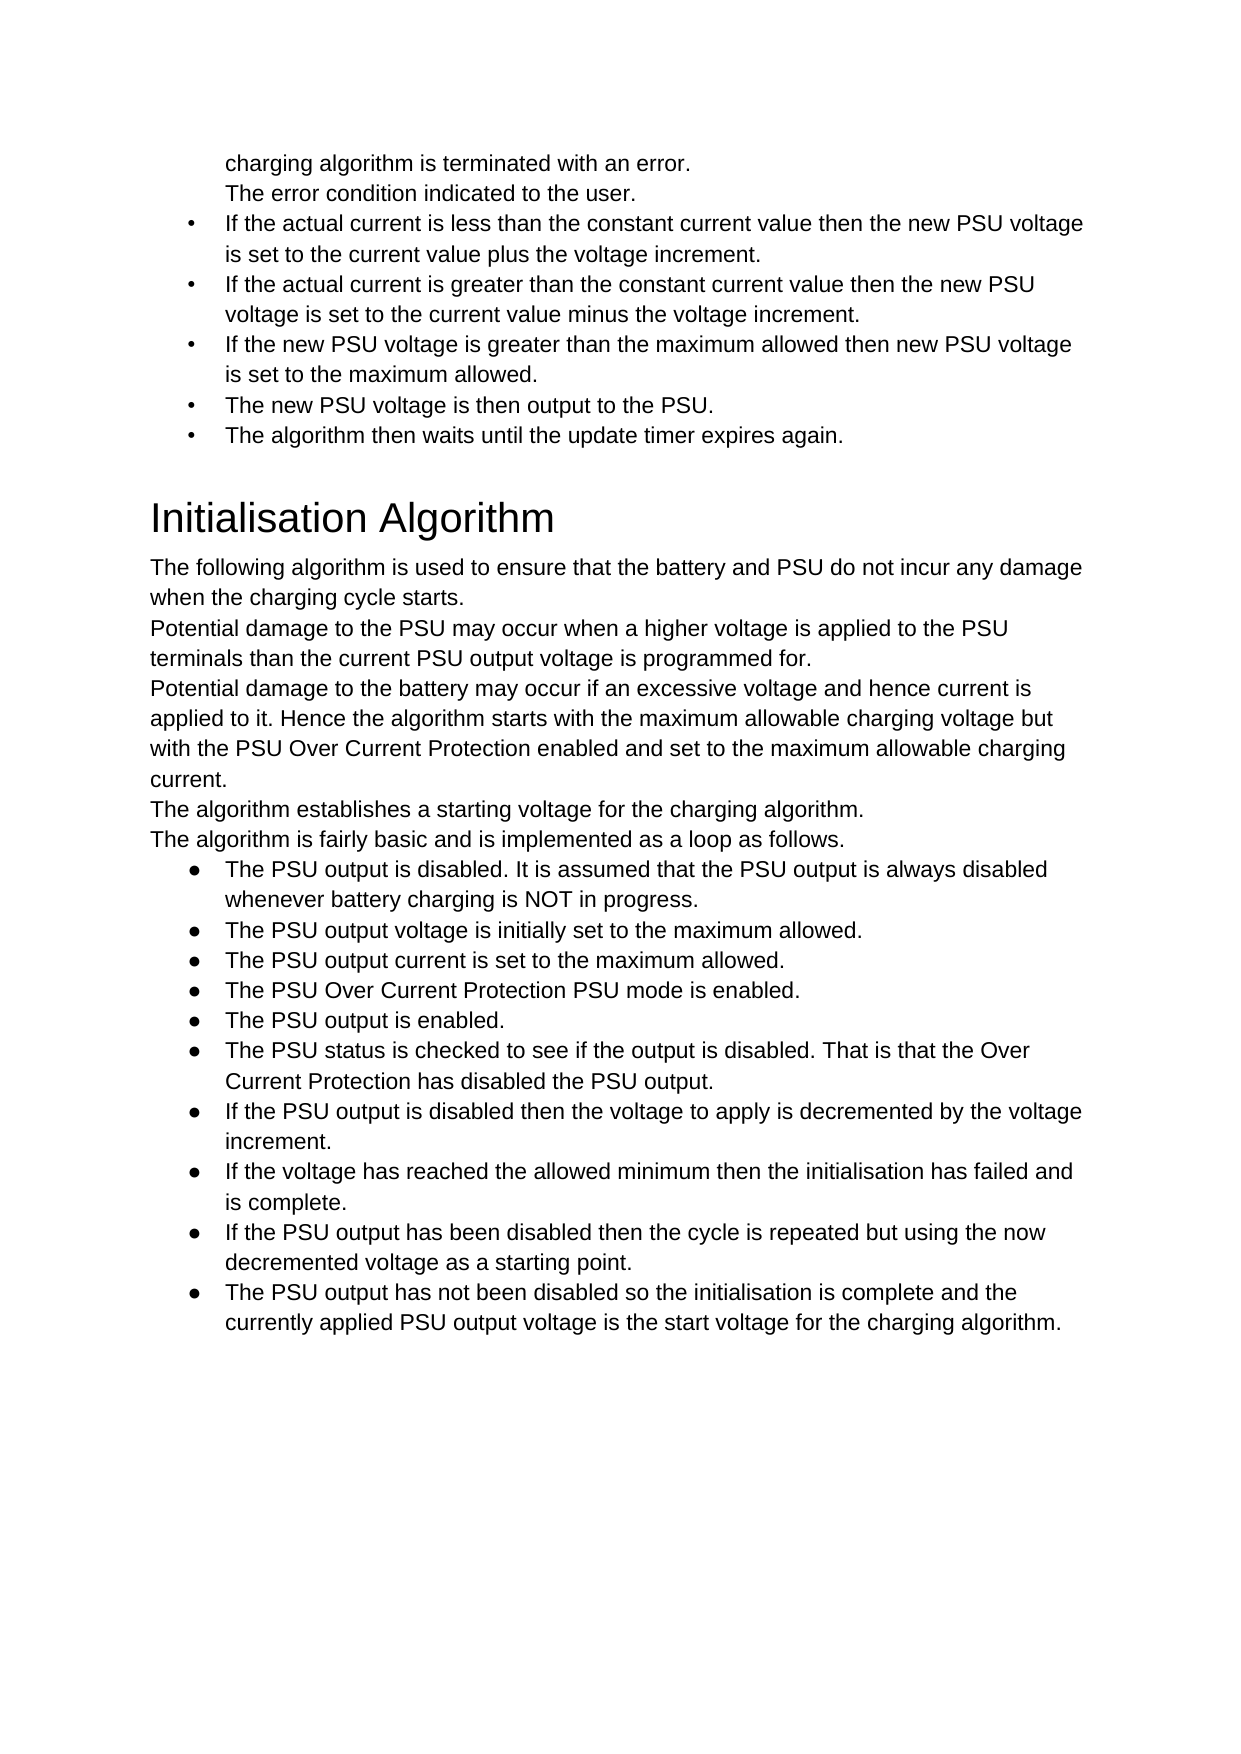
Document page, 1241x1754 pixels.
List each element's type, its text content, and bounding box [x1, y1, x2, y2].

list The PSU output has not been disabled so the initialisation is complete and the currently applied PSU output voltage is the start voltage for the charging algorithm. [187, 1279, 1090, 1336]
text The following algorithm is used to ensure that the battery and PSU do not incur any damage when the charging cycle starts. Potential damage to the PSU may occur when a higher voltage is applied to the PSU terminals than the current PSU output voltage is programmed for. [150, 554, 1090, 671]
text Potential damage to the battery may occur if an excessive voltage and hence current is applied to it. Hence the algorithm starts with the maximum allowable charging voltage but with the PSU Over Current Protection enabled and set to the maximum allowable charging current. The algorithm establishes a starting voltage for the charging algorithm. [150, 675, 1090, 822]
subtitle Initialisation Algorithm [150, 494, 1090, 542]
list The PSU output voltage is initially set to the maximum allowed. [187, 917, 1090, 943]
list The PSU output is enabled. [187, 1007, 1090, 1034]
list If the voltage has reached the allowed minimum then the initialisation has failed and is complete. [187, 1158, 1090, 1215]
list The PSU status is checked to see if the output is disabled. That is that the Over Current Protection has disabled the PSU output. [187, 1037, 1090, 1094]
list If the new PSU voltage is greater than the maximum allowed then new PSU voltage is set to the maximum allowed. [187, 331, 1090, 388]
list The algorithm then waits until the update timer expires again. [187, 422, 1090, 448]
list If the actual current is greater than the constant current value then the new PSU voltage is set to the current value minus the voltage increment. [187, 271, 1090, 327]
list The PSU Over Current Protection PSU mode is enabled. [187, 977, 1090, 1003]
list If the actual current is less than the constant current value then the new PSU voltage is set to the current value plus the voltage increment. [187, 210, 1090, 267]
list The PSU output current is set to the maximum allowed. [187, 947, 1090, 973]
list The new PSU voltage is then output to the PSU. [187, 392, 1090, 418]
list If the PSU output has been disabled then the cycle is repeated but using the now decremented voltage as a starting point. [187, 1219, 1090, 1275]
list charging algorithm is terminated with an error. The error condition indicated to the user. [187, 150, 1090, 207]
list If the PSU output is disabled then the voltage to apply is decremented by the voltage increment. [187, 1098, 1090, 1154]
list The PSU output is disabled. It is assumed that the PSU output is always disabled whenever battery charging is NOT in progress. [187, 856, 1090, 913]
text The algorithm is fairly basic and is implemented as a loop as follows. [150, 826, 1090, 852]
